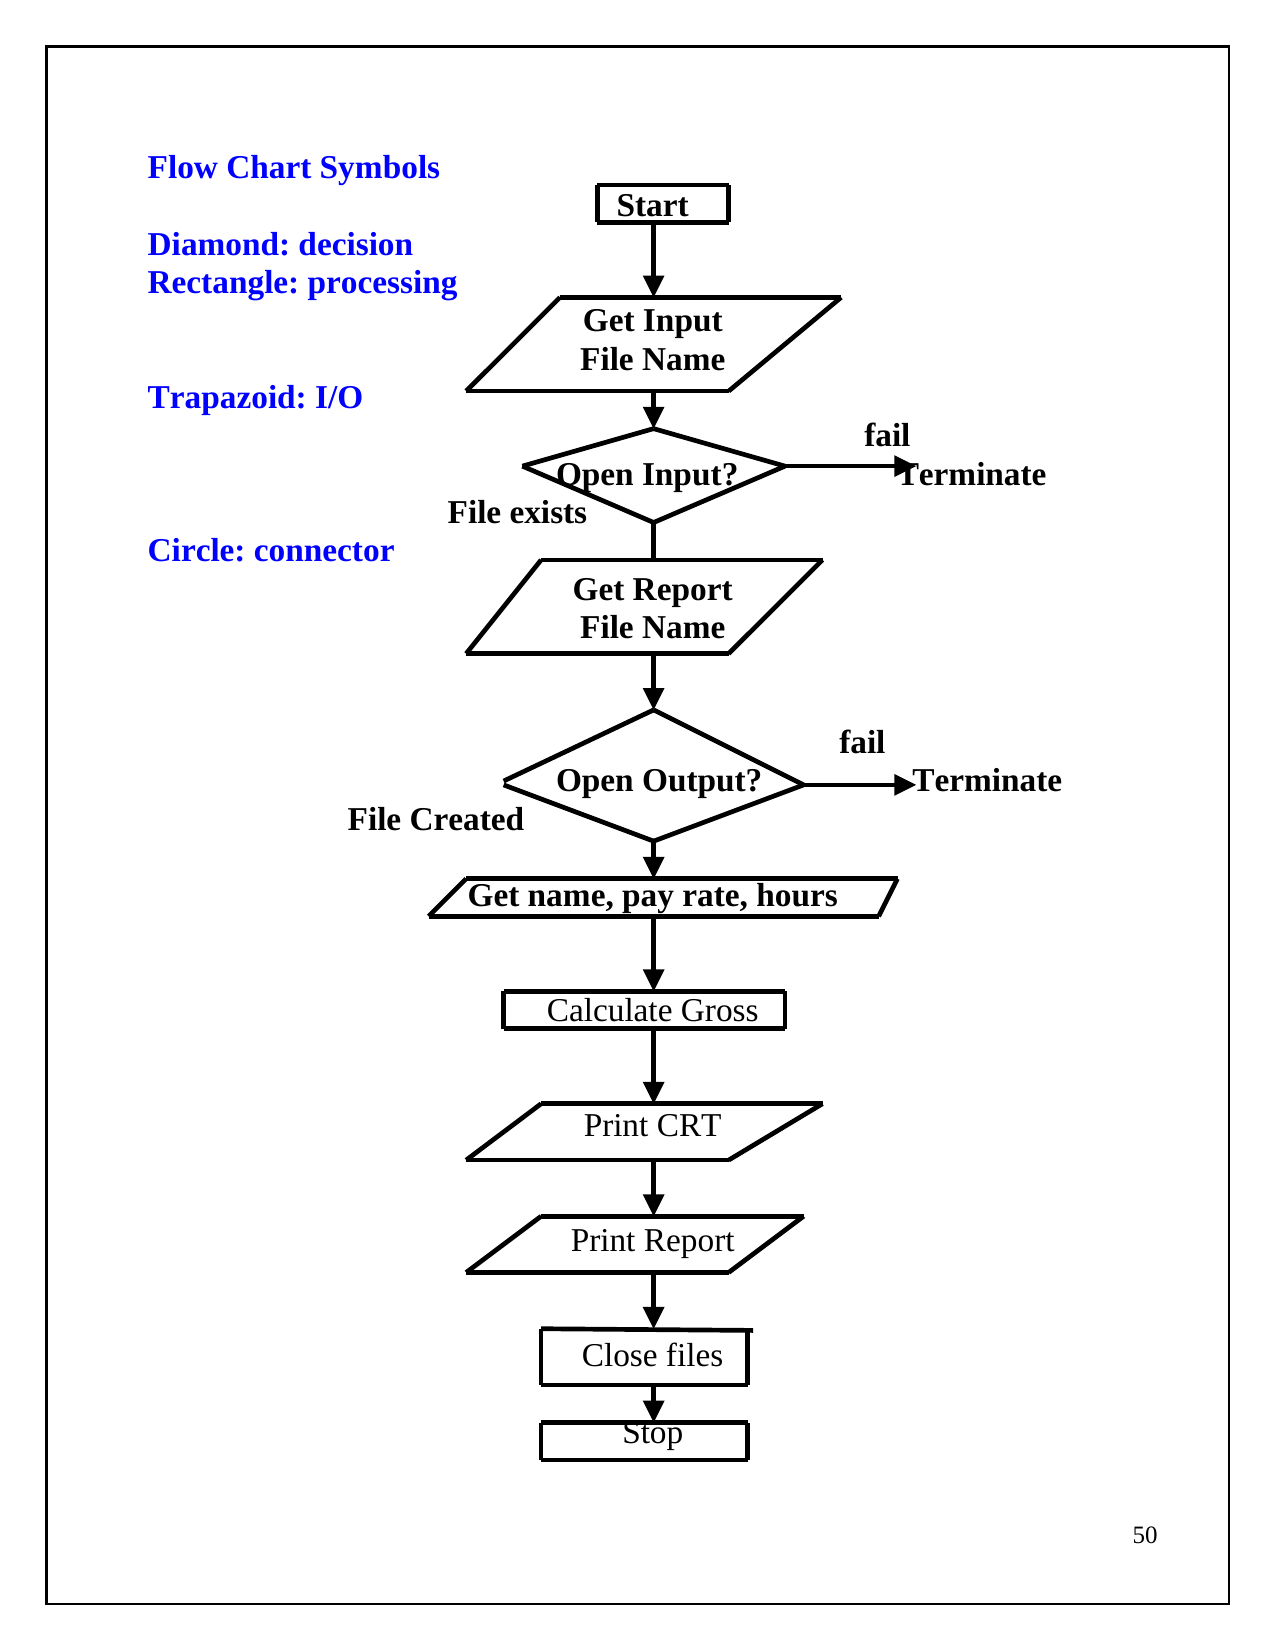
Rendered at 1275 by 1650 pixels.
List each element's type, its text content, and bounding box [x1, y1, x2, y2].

text [147, 1336, 539, 1374]
text [797, 301, 1158, 339]
text [883, 876, 1158, 914]
text Start [600, 187, 726, 220]
text fail [686, 722, 1158, 761]
text [147, 876, 466, 914]
text Terminate [764, 761, 1158, 799]
text [147, 301, 552, 339]
text File exists [147, 492, 651, 531]
text [538, 562, 816, 569]
text Flow Chart Symbols [147, 147, 1158, 186]
text [656, 492, 1158, 531]
text [147, 991, 501, 1029]
text Open Input? Terminate [522, 469, 574, 492]
text File Created [147, 799, 633, 837]
text Circle: connector [147, 531, 651, 569]
text Trapazoid: I/O [147, 377, 651, 416]
text [147, 569, 530, 607]
text [473, 377, 740, 389]
text [147, 761, 538, 799]
text Stop [147, 1412, 651, 1451]
text [656, 262, 1158, 301]
text Close files [543, 1336, 745, 1374]
text Stop [543, 1425, 745, 1451]
text Open Input? Terminate [532, 454, 775, 492]
text [147, 607, 499, 646]
text [780, 569, 1158, 607]
text [729, 186, 1158, 224]
text File Name [477, 607, 771, 646]
text [750, 1336, 1158, 1374]
text fail [656, 416, 1158, 454]
text [752, 1221, 1158, 1259]
text [554, 722, 748, 761]
text [147, 1106, 532, 1144]
text Rectangle: processing [147, 262, 651, 301]
text [787, 991, 1158, 1029]
text Print Report [490, 1221, 792, 1259]
text [751, 339, 1158, 377]
text [591, 492, 716, 519]
text [551, 799, 756, 837]
text Print CRT [493, 1106, 812, 1144]
text [147, 339, 514, 377]
text File Name [485, 339, 786, 377]
text [147, 1221, 529, 1259]
text [656, 224, 1158, 262]
text Open Output? [508, 761, 796, 799]
text Stop [656, 1412, 1158, 1451]
text [741, 607, 1158, 646]
text [147, 416, 651, 454]
text Diamond: decision [147, 224, 651, 262]
text Get Report [508, 569, 809, 607]
text [762, 1106, 1158, 1144]
text Calculate Gross [506, 994, 783, 1026]
text [147, 722, 620, 761]
text Get name, pay rate, hours [436, 881, 893, 914]
text [656, 377, 1158, 416]
text [577, 432, 730, 454]
text Open Input? Terminate [734, 454, 1158, 492]
text [675, 799, 1158, 837]
text Get Input [523, 301, 831, 339]
text [147, 186, 597, 224]
text [656, 531, 1158, 569]
